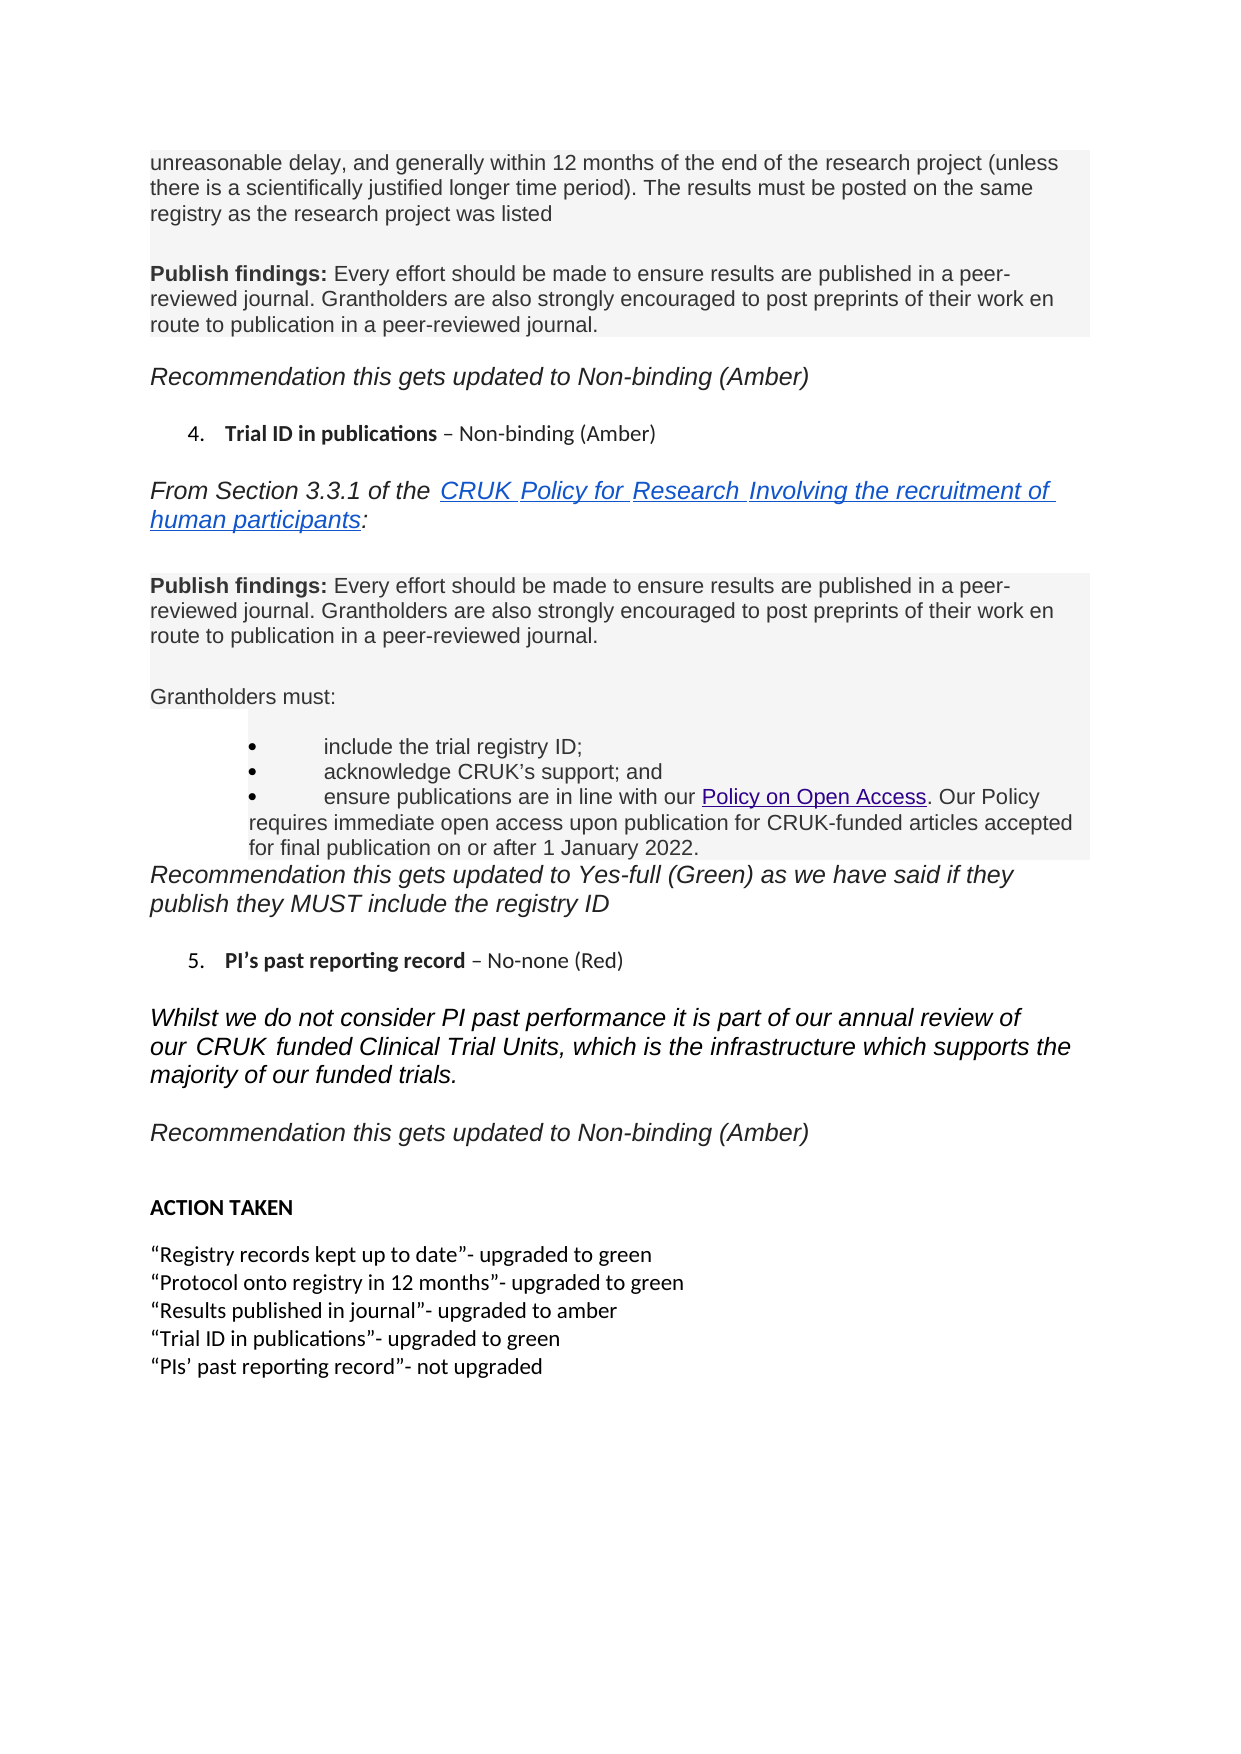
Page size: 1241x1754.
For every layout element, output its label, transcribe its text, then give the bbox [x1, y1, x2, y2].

text “PIs’ past reporting record”- not upgraded [150, 1352, 1090, 1380]
text “Protocol onto registry in 12 months”- upgraded to green [150, 1268, 1090, 1296]
list ensure publications are in line with our Policy on Open Access. Our Policy requires immediate open access upon publication for CRUK-funded articles accepted for final publication on or after 1 January 2022. [248, 784, 1090, 860]
text Recommendation this gets updated to Yes-full (Green) as we have said if they publish they MUST include the registry ID [150, 860, 1090, 917]
text Grantholders must: [150, 684, 1090, 709]
text “Registry records kept up to date”- upgraded to green [150, 1240, 1090, 1268]
list acknowledge CRUK’s support; and [248, 759, 1090, 784]
text ACTION TAKEN [150, 1193, 1090, 1221]
list include the trial registry ID; [248, 734, 1090, 759]
text Publish findings: Every effort should be made to ensure results are published in a peer-reviewed journal. Grantholders are also strongly encouraged to post preprints of their work en route to publication in a peer-reviewed journal. [150, 261, 1090, 337]
list PI’s past reporting record – No-none (Red) [187, 946, 1090, 974]
text Recommendation this gets updated to Non-binding (Amber) [150, 1118, 1090, 1147]
list Trial ID in publications – Non-binding (Amber) [187, 419, 1090, 447]
text Recommendation this gets updated to Non-binding (Amber) [150, 362, 1090, 390]
text “Results published in journal”- upgraded to amber [150, 1296, 1090, 1324]
text From Section 3.3.1 of the CRUK Policy for Research Involving the recruitment of human participants: [150, 447, 1090, 533]
text unreasonable delay, and generally within 12 months of the end of the research project (unless there is a scientifically justified longer time period). The results must be posted on the same registry as the research project was listed [150, 150, 1090, 226]
text “Trial ID in publications”- upgraded to green [150, 1324, 1090, 1352]
text Whilst we do not consider PI past performance it is part of our annual review of our CRUK funded Clinical Trial Units, which is the infrastructure which supports the majority of our funded trials. [150, 1003, 1090, 1089]
text Publish findings: Every effort should be made to ensure results are published in a peer-reviewed journal. Grantholders are also strongly encouraged to post preprints of their work en route to publication in a peer-reviewed journal. [150, 573, 1090, 648]
